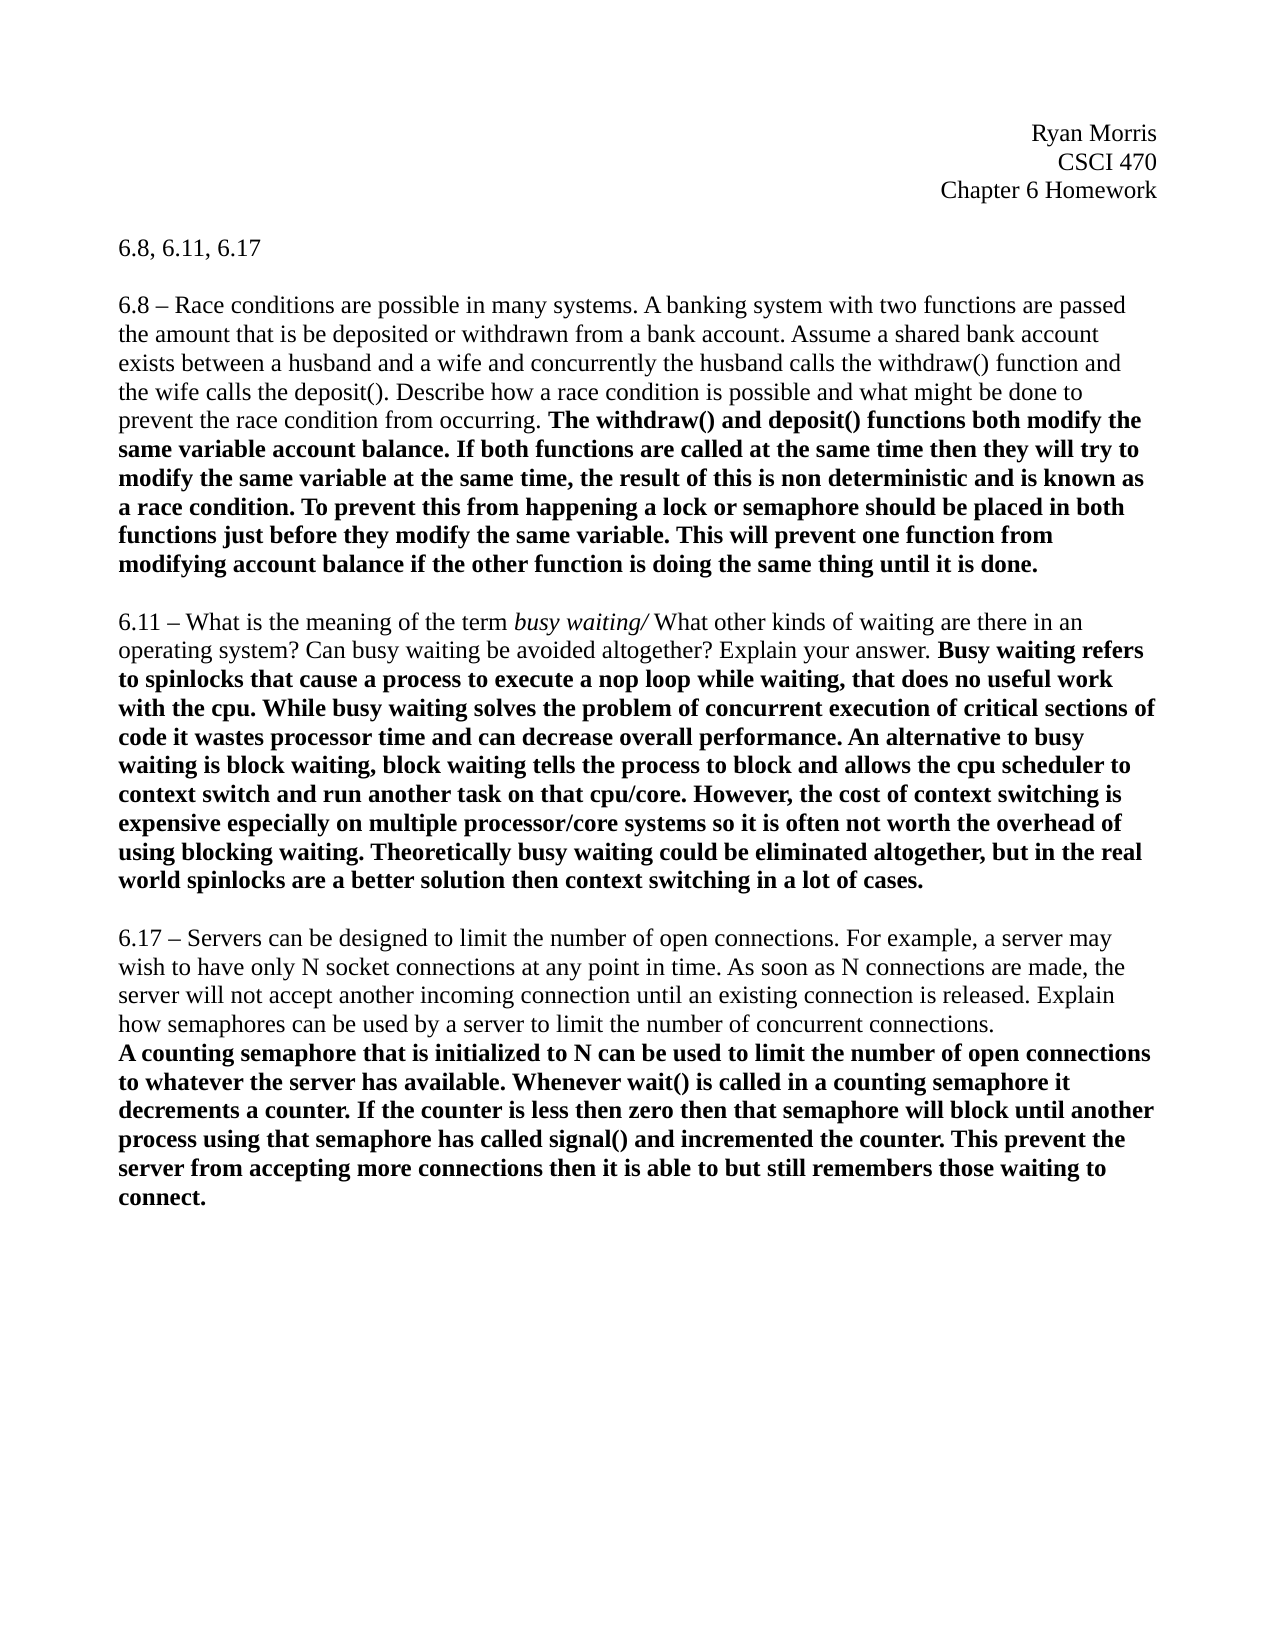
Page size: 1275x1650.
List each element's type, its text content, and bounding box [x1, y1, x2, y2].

text Ryan Morris [118, 118, 1157, 147]
text 6.8 – Race conditions are possible in many systems. A banking system with two functions are passed the amount that is be deposited or withdrawn from a bank account. Assume a shared bank account exists between a husband and a wife and concurrently the husband calls the withdraw() function and the wife calls the deposit(). Describe how a race condition is possible and what might be done to prevent the race condition from occurring. The withdraw() and deposit() functions both modify the same variable account balance. If both functions are called at the same time then they will try to modify the same variable at the same time, the result of this is non deterministic and is known as a race condition. To prevent this from happening a lock or semaphore should be placed in both functions just before they modify the same variable. This will prevent one function from modifying account balance if the other function is doing the same thing until it is done. [118, 291, 1157, 578]
text CSCI 470 [118, 147, 1157, 176]
text 6.8, 6.11, 6.17 [118, 233, 1157, 262]
text A counting semaphore that is initialized to N can be used to limit the number of open connections to whatever the server has available. Whenever wait() is called in a counting semaphore it decrements a counter. If the counter is less then zero then that semaphore will block until another process using that semaphore has called signal() and incremented the counter. This prevent the server from accepting more connections then it is able to but still remembers those waiting to connect. [118, 1038, 1157, 1211]
text 6.17 – Servers can be designed to limit the number of open connections. For example, a server may wish to have only N socket connections at any point in time. As soon as N connections are made, the server will not accept another incoming connection until an existing connection is released. Explain how semaphores can be used by a server to limit the number of concurrent connections. [118, 923, 1157, 1038]
text 6.11 – What is the meaning of the term busy waiting/ What other kinds of waiting are there in an operating system? Can busy waiting be avoided altogether? Explain your answer. Busy waiting refers to spinlocks that cause a process to execute a nop loop while waiting, that does no useful work with the cpu. While busy waiting solves the problem of concurrent execution of critical sections of code it wastes processor time and can decrease overall performance. An alternative to busy waiting is block waiting, block waiting tells the process to block and allows the cpu scheduler to context switch and run another task on that cpu/core. However, the cost of context switching is expensive especially on multiple processor/core systems so it is often not worth the overhead of using blocking waiting. Theoretically busy waiting could be eliminated altogether, but in the real world spinlocks are a better solution then context switching in a lot of cases. [118, 607, 1157, 894]
text Chapter 6 Homework [118, 176, 1157, 204]
